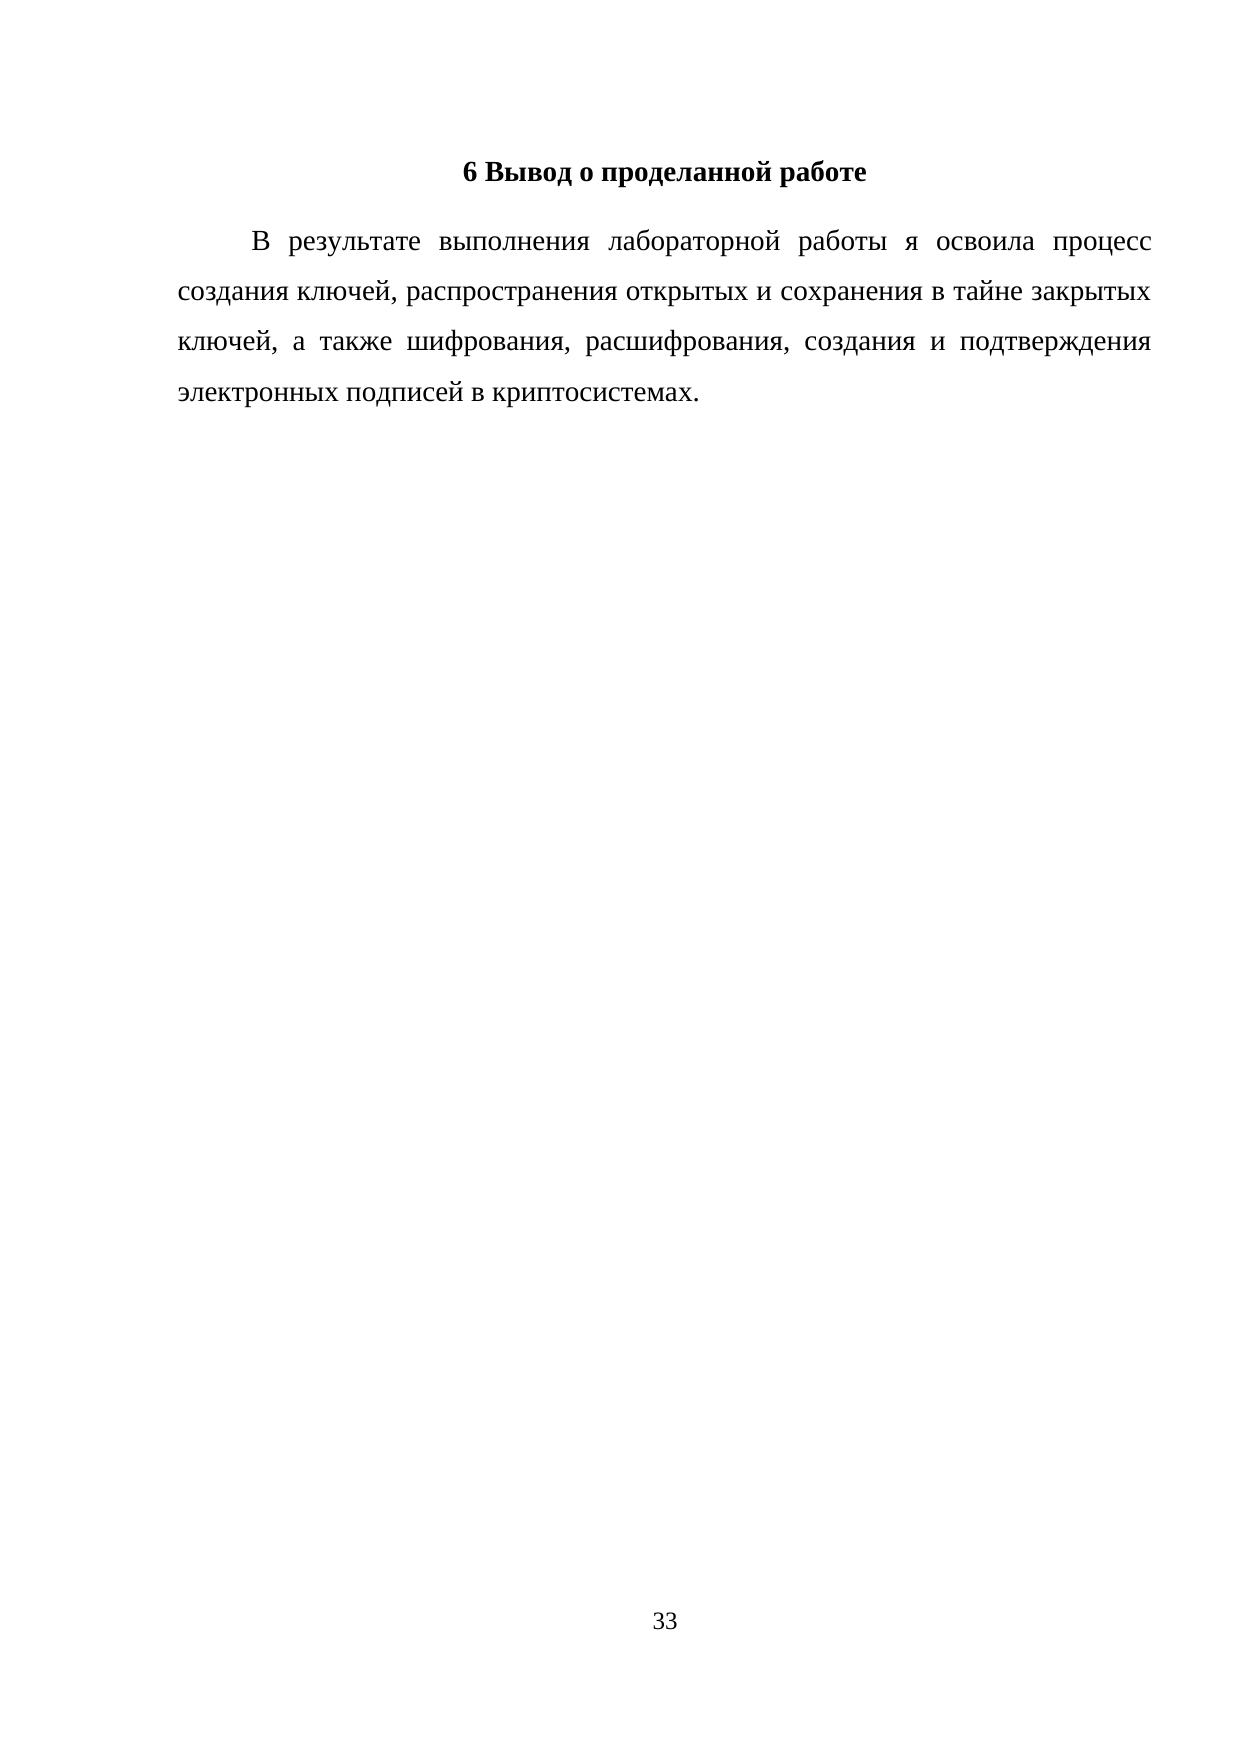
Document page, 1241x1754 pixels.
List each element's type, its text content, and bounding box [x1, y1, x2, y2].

subtitle 6 Вывод о проделанной работе [177, 154, 1152, 187]
text В результате выполнения лабораторной работы я освоила процесс создания ключей, распространения открытых и сохранения в тайне закрытых ключей, а также шифрования, расшифрования, создания и подтверждения электронных подписей в криптосистемах. [177, 223, 1152, 407]
